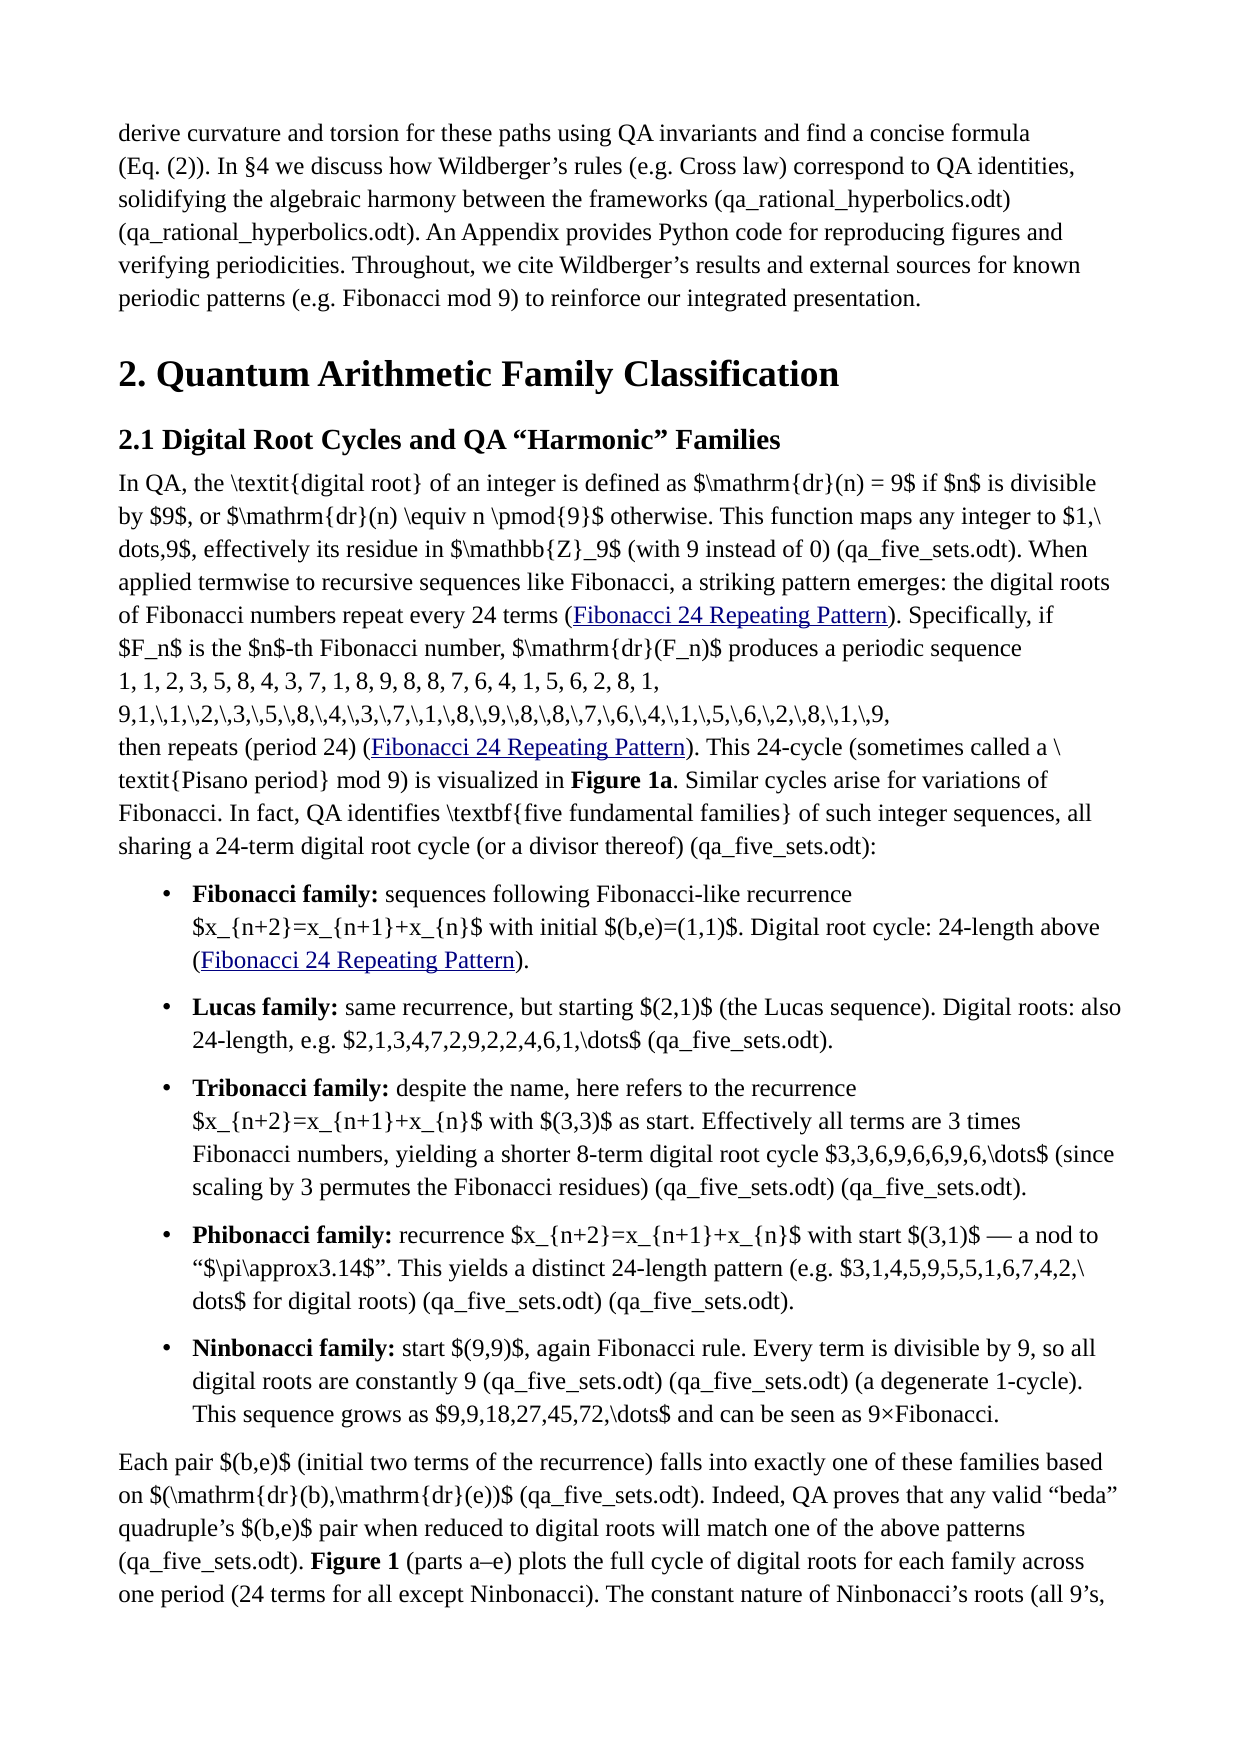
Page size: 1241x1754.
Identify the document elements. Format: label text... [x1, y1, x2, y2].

list Fibonacci family: sequences following Fibonacci-like recurrence $x_{n+2}=x_{n+1}+x_{n}$ with initial $(b,e)=(1,1)$. Digital root cycle: 24-length above (Fibonacci 24 Repeating Pattern). [162, 879, 1122, 973]
text Each pair $(b,e)$ (initial two terms of the recurrence) falls into exactly one of these families based on $(\mathrm{dr}(b),\mathrm{dr}(e))$ (qa_five_sets.odt). Indeed, QA proves that any valid “beda” quadruple’s $(b,e)$ pair when reduced to digital roots will match one of the above patterns (qa_five_sets.odt). Figure 1 (parts a–e) plots the full cycle of digital roots for each family across one period (24 terms for all except Ninbonacci). The constant nature of Ninbonacci’s roots (all 9’s, [118, 1447, 1122, 1608]
list Phibonacci family: recurrence $x_{n+2}=x_{n+1}+x_{n}$ with start $(3,1)$ — a nod to “$\pi\approx3.14$”. This yields a distinct 24-length pattern (e.g. $3,1,4,5,9,5,5,1,6,7,4,2,\dots$ for digital roots) (qa_five_sets.odt) (qa_five_sets.odt). [162, 1220, 1122, 1314]
text derive curvature and torsion for these paths using QA invariants and find a concise formula (Eq. (2)). In §4 we discuss how Wildberger’s rules (e.g. Cross law) correspond to QA identities, solidifying the algebraic harmony between the frameworks (qa_rational_hyperbolics.odt) (qa_rational_hyperbolics.odt). An Appendix provides Python code for reproducing figures and verifying periodicities. Throughout, we cite Wildberger’s results and external sources for known periodic patterns (e.g. Fibonacci mod 9) to reinforce our integrated presentation. [118, 118, 1122, 312]
list Lucas family: same recurrence, but starting $(2,1)$ (the Lucas sequence). Digital roots: also 24-length, e.g. $2,1,3,4,7,2,9,2,2,4,6,1,\dots$ (qa_five_sets.odt). [162, 992, 1122, 1054]
text In QA, the \textit{digital root} of an integer is defined as $\mathrm{dr}(n) = 9$ if $n$ is divisible by $9$, or $\mathrm{dr}(n) \equiv n \pmod{9}$ otherwise. This function maps any integer to $1,\dots,9$, effectively its residue in $\mathbb{Z}_9$ (with 9 instead of 0) (qa_five_sets.odt). When applied termwise to recursive sequences like Fibonacci, a striking pattern emerges: the digital roots of Fibonacci numbers repeat every 24 terms (Fibonacci 24 Repeating Pattern). Specifically, if $F_n$ is the $n$-th Fibonacci number, $\mathrm{dr}(F_n)$ produces a periodic sequence 1, 1, 2, 3, 5, 8, 4, 3, 7, 1, 8, 9, 8, 8, 7, 6, 4, 1, 5, 6, 2, 8, 1, 9,1,\,1,\,2,\,3,\,5,\,8,\,4,\,3,\,7,\,1,\,8,\,9,\,8,\,8,\,7,\,6,\,4,\,1,\,5,\,6,\,2,\,8,\,1,\,9, then repeats (period 24) (Fibonacci 24 Repeating Pattern). This 24-cycle (sometimes called a \textit{Pisano period} mod 9) is visualized in Figure 1a. Similar cycles arise for variations of Fibonacci. In fact, QA identifies \textbf{five fundamental families} of such integer sequences, all sharing a 24-term digital root cycle (or a divisor thereof) (qa_five_sets.odt): [118, 468, 1122, 860]
list Tribonacci family: despite the name, here refers to the recurrence $x_{n+2}=x_{n+1}+x_{n}$ with $(3,3)$ as start. Effectively all terms are 3 times Fibonacci numbers, yielding a shorter 8-term digital root cycle $3,3,6,9,6,6,9,6,\dots$ (since scaling by 3 permutes the Fibonacci residues) (qa_five_sets.odt) (qa_five_sets.odt). [162, 1073, 1122, 1201]
subtitle 2.1 Digital Root Cycles and QA “Harmonic” Families [118, 422, 1122, 455]
subtitle 2. Quantum Arithmetic Family Classification [118, 352, 1122, 395]
list Ninbonacci family: start $(9,9)$, again Fibonacci rule. Every term is divisible by 9, so all digital roots are constantly 9 (qa_five_sets.odt) (qa_five_sets.odt) (a degenerate 1-cycle). This sequence grows as $9,9,18,27,45,72,\dots$ and can be seen as 9×Fibonacci. [162, 1333, 1122, 1428]
